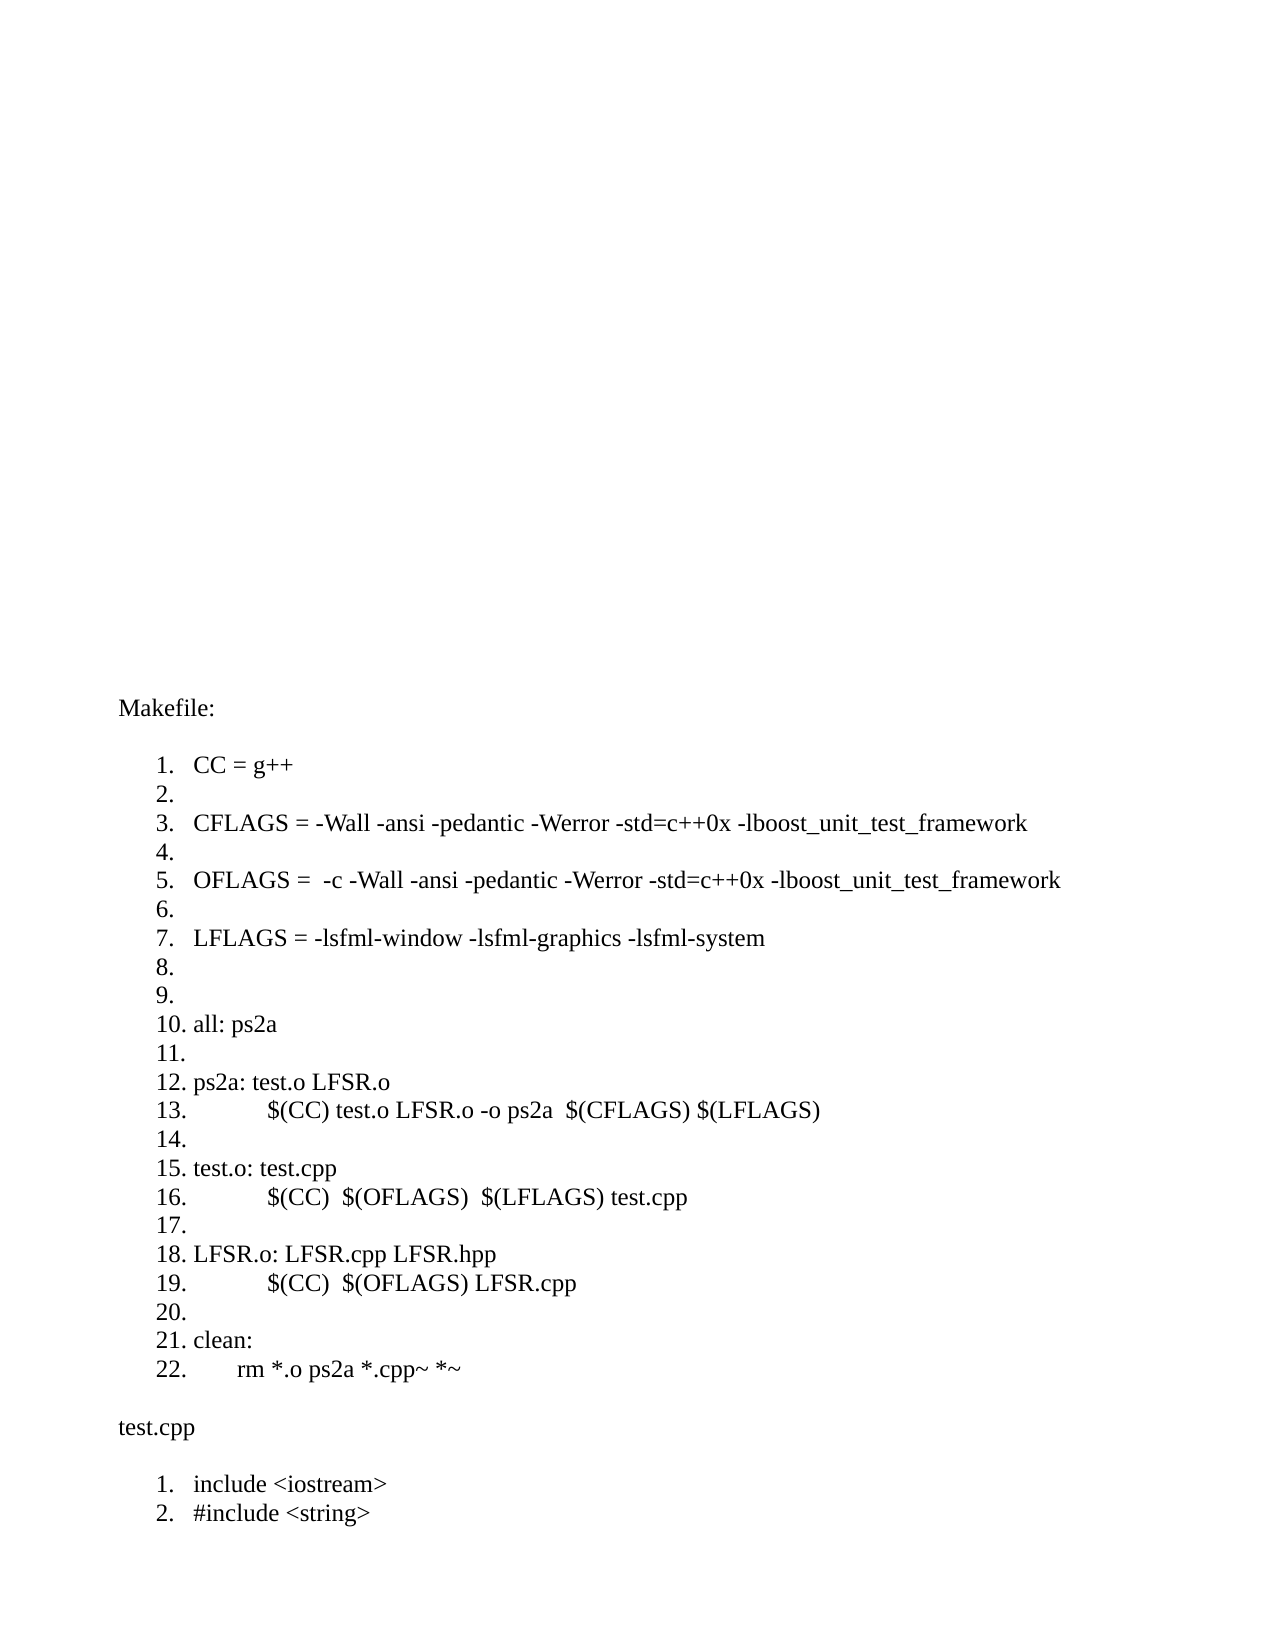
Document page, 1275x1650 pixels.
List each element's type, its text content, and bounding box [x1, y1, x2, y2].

list $(CC) $(OFLAGS) LFSR.cpp [156, 1268, 1157, 1297]
list #include <string> [156, 1498, 1157, 1527]
list OFLAGS = -c -Wall -ansi -pedantic -Werror -std=c++0x -lboost_unit_test_framework [156, 866, 1157, 894]
list CFLAGS = -Wall -ansi -pedantic -Werror -std=c++0x -lboost_unit_test_framework [156, 808, 1157, 837]
list all: ps2a [156, 1009, 1157, 1038]
list rm *.o ps2a *.cpp~ *~ [156, 1354, 1157, 1383]
list CC = g++ [156, 751, 1157, 779]
list $(CC) test.o LFSR.o -o ps2a $(CFLAGS) $(LFLAGS) [156, 1096, 1157, 1124]
list $(CC) $(OFLAGS) $(LFLAGS) test.cpp [156, 1182, 1157, 1211]
list clean: [156, 1326, 1157, 1354]
text test.cpp [118, 1412, 1157, 1441]
text Makefile: [118, 693, 1157, 722]
list include <iostream> [156, 1469, 1157, 1498]
list LFLAGS = -lsfml-window -lsfml-graphics -lsfml-system [156, 923, 1157, 952]
list test.o: test.cpp [156, 1153, 1157, 1182]
list ps2a: test.o LFSR.o [156, 1067, 1157, 1096]
list LFSR.o: LFSR.cpp LFSR.hpp [156, 1239, 1157, 1268]
